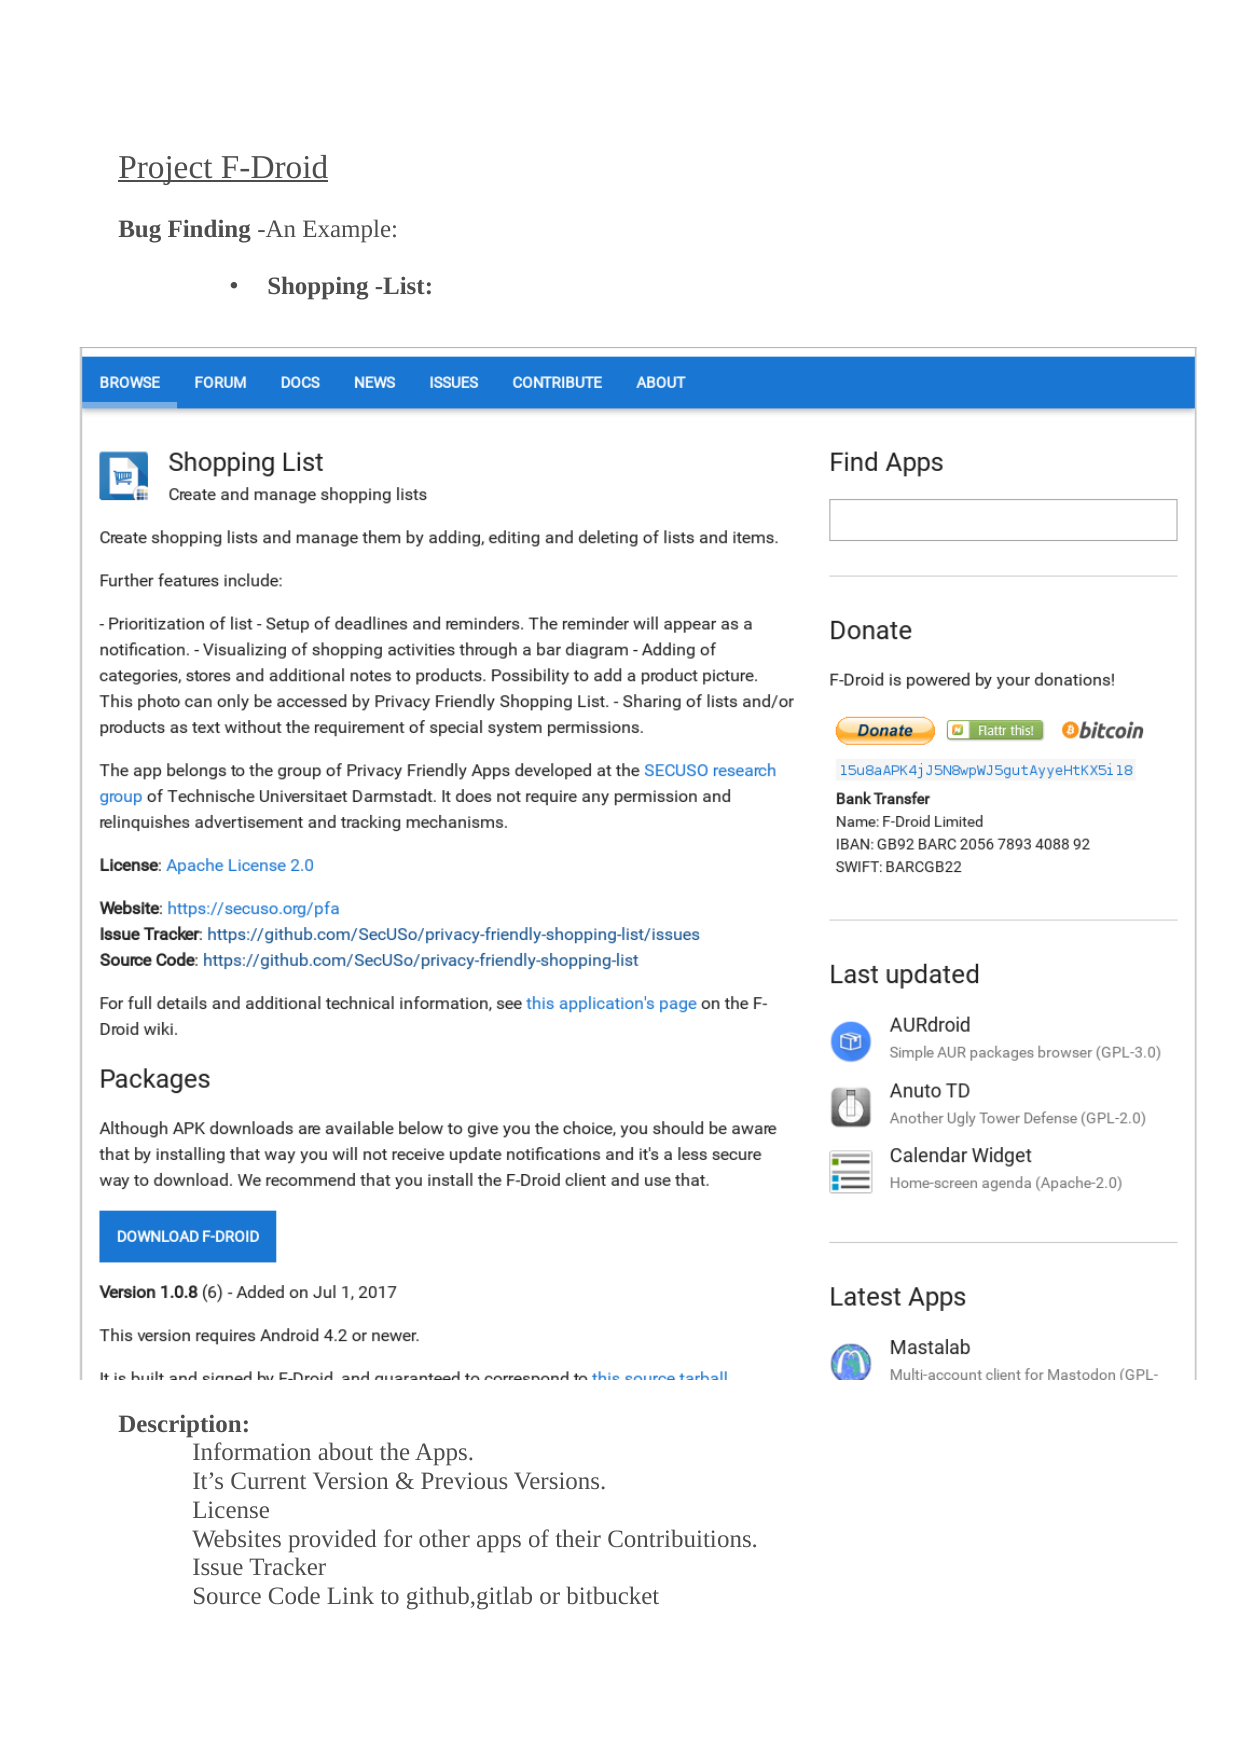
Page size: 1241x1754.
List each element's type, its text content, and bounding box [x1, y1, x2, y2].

text Information about the Apps. [118, 1437, 1110, 1466]
text Project F-Droid [118, 147, 1110, 185]
text It’s Current Version & Previous Versions. [118, 1466, 1110, 1495]
text Description: [118, 1409, 1110, 1437]
text Websites provided for other apps of their Contribuitions. [118, 1524, 1110, 1552]
text Source Code Link to github,gitlab or bitbucket [118, 1581, 1110, 1610]
list Shopping -List: [229, 271, 1122, 300]
text Issue Tracker [118, 1552, 1110, 1581]
picture [79, 347, 1197, 1380]
text License [118, 1495, 1110, 1524]
text Bug Finding -An Example: [118, 214, 1110, 243]
